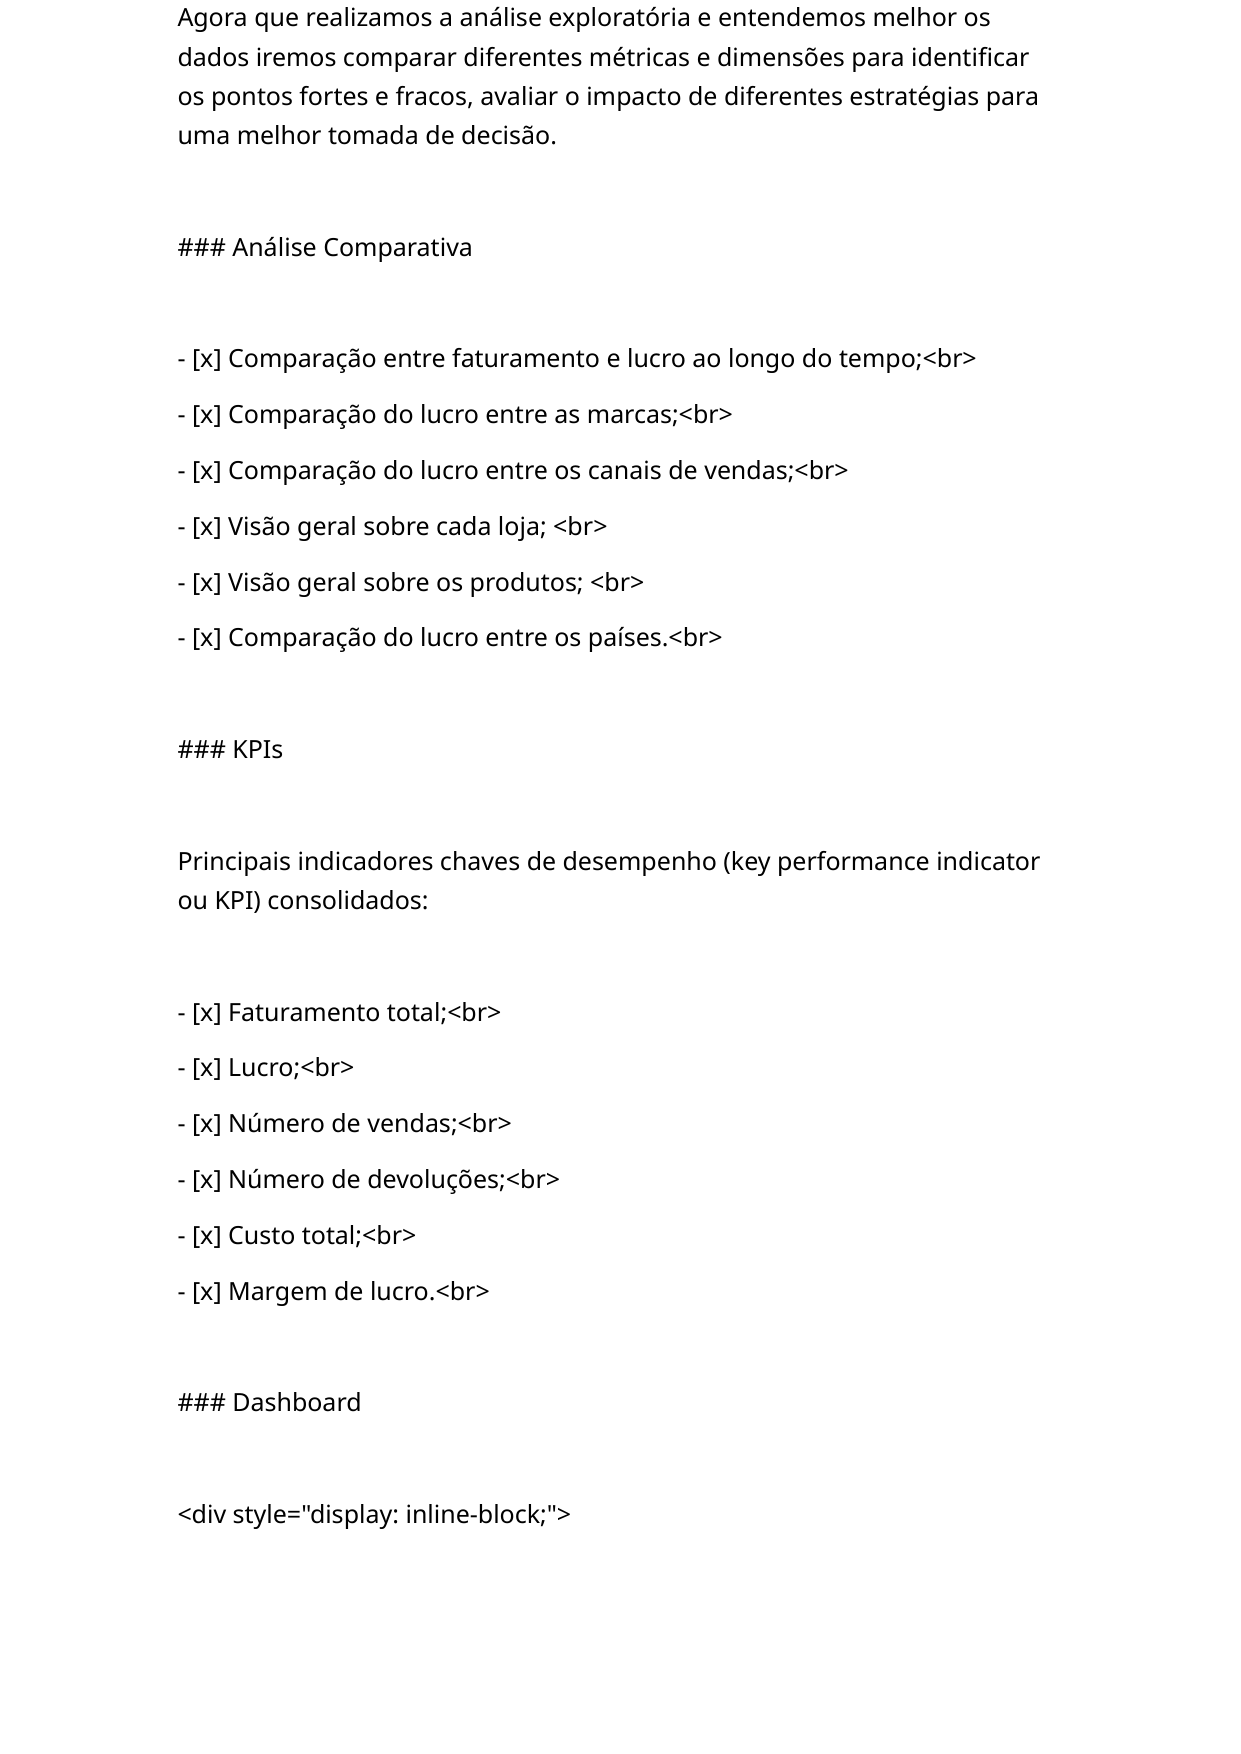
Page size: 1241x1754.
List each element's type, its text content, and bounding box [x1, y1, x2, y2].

text <div style="display: inline-block;"> [177, 1497, 1063, 1531]
text - [x] Visão geral sobre cada loja; <br> [177, 508, 1063, 542]
text - [x] Comparação do lucro entre os países.<br> [177, 620, 1063, 654]
text - [x] Comparação entre faturamento e lucro ao longo do tempo;<br> [177, 341, 1063, 375]
text Agora que realizamos a análise exploratória e entendemos melhor os dados iremos comparar diferentes métricas e dimensões para identificar os pontos fortes e fracos, avaliar o impacto de diferentes estratégias para uma melhor tomada de decisão. [177, 0, 1063, 152]
text ### KPIs [177, 732, 1063, 766]
text - [x] Número de devoluções;<br> [177, 1162, 1063, 1196]
text ### Dashboard [177, 1385, 1063, 1419]
text - [x] Número de vendas;<br> [177, 1106, 1063, 1140]
text - [x] Visão geral sobre os produtos; <br> [177, 564, 1063, 598]
text - [x] Custo total;<br> [177, 1217, 1063, 1252]
text - [x] Margem de lucro.<br> [177, 1273, 1063, 1307]
text - [x] Comparação do lucro entre os canais de vendas;<br> [177, 452, 1063, 487]
text ### Análise Comparativa [177, 229, 1063, 263]
text - [x] Comparação do lucro entre as marcas;<br> [177, 397, 1063, 431]
text - [x] Lucro;<br> [177, 1050, 1063, 1084]
text - [x] Faturamento total;<br> [177, 994, 1063, 1028]
text Principais indicadores chaves de desempenho (key performance indicator ou KPI) consolidados: [177, 843, 1063, 917]
